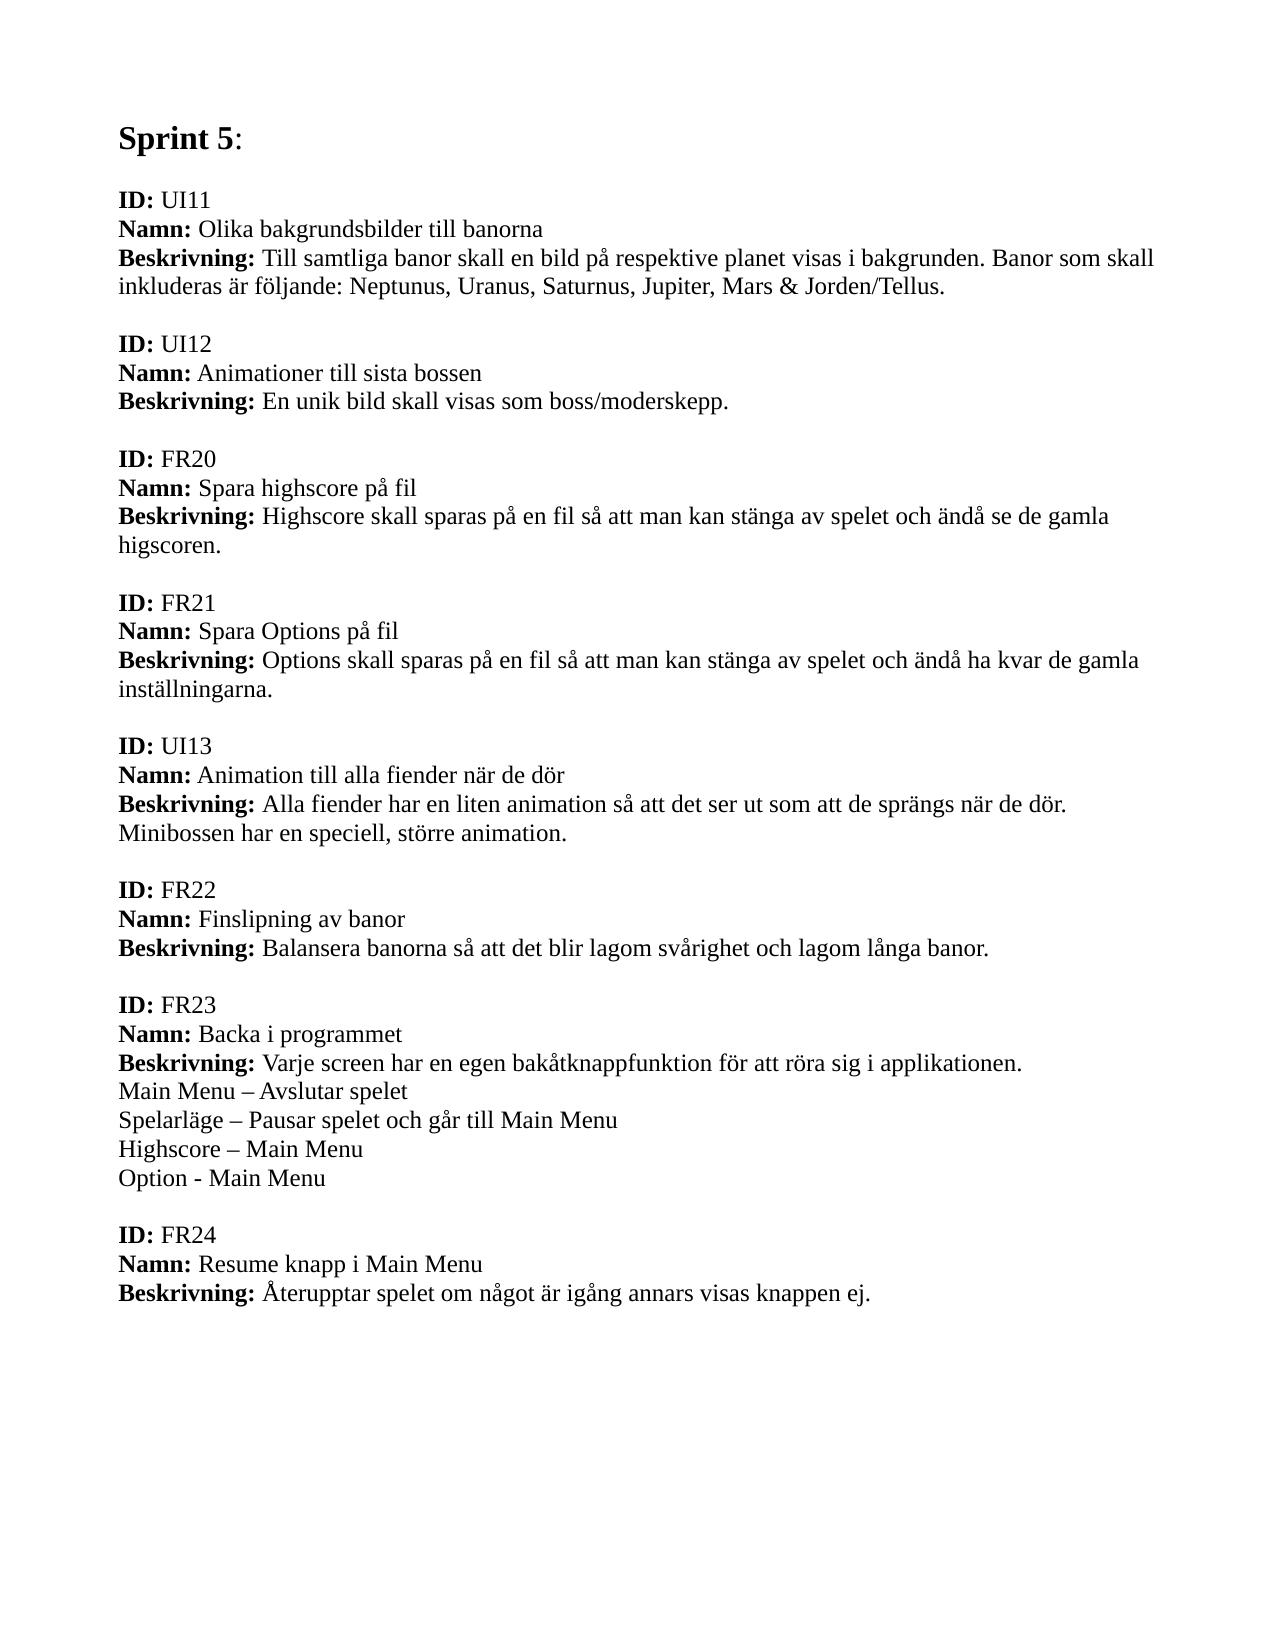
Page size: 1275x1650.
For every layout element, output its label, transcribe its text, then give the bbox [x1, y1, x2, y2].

text Beskrivning: Highscore skall sparas på en fil så att man kan stänga av spelet och ändå se de gamla higscoren. [118, 501, 1157, 559]
text Namn: Finslipning av banor [118, 904, 1157, 933]
text Main Menu – Avslutar spelet [118, 1076, 1157, 1105]
text Beskrivning: Återupptar spelet om något är igång annars visas knappen ej. [118, 1278, 1157, 1306]
text ID: FR23 [118, 990, 1157, 1019]
text Highscore – Main Menu [118, 1134, 1157, 1163]
text Beskrivning: Balansera banorna så att det blir lagom svårighet och lagom långa banor. [118, 933, 1157, 961]
text ID: UI12 [118, 329, 1157, 358]
text ID: FR20 [118, 444, 1157, 473]
text Sprint 5: [118, 118, 1157, 156]
text ID: FR21 [118, 588, 1157, 616]
text Beskrivning: En unik bild skall visas som boss/moderskepp. [118, 386, 1157, 415]
text Namn: Spara Options på fil [118, 616, 1157, 645]
text Namn: Animation till alla fiender när de dör [118, 760, 1157, 789]
text Beskrivning: Till samtliga banor skall en bild på respektive planet visas i bakgrunden. Banor som skall inkluderas är följande: Neptunus, Uranus, Saturnus, Jupiter, Mars & Jorden/Tellus. [118, 243, 1157, 300]
text Namn: Backa i programmet [118, 1019, 1157, 1048]
text Namn: Olika bakgrundsbilder till banorna [118, 214, 1157, 243]
text ID: FR24 [118, 1220, 1157, 1249]
text Namn: Animationer till sista bossen [118, 358, 1157, 386]
text Beskrivning: Options skall sparas på en fil så att man kan stänga av spelet och ändå ha kvar de gamla inställningarna. [118, 645, 1157, 703]
text Beskrivning: Alla fiender har en liten animation så att det ser ut som att de sprängs när de dör. Minibossen har en speciell, större animation. [118, 789, 1157, 846]
text ID: FR22 [118, 875, 1157, 904]
text Beskrivning: Varje screen har en egen bakåtknappfunktion för att röra sig i applikationen. [118, 1048, 1157, 1076]
text Namn: Spara highscore på fil [118, 473, 1157, 501]
text Namn: Resume knapp i Main Menu [118, 1249, 1157, 1278]
text Spelarläge – Pausar spelet och går till Main Menu [118, 1105, 1157, 1134]
text ID: UI11 [118, 185, 1157, 214]
text Option - Main Menu [118, 1163, 1157, 1191]
text ID: UI13 [118, 731, 1157, 760]
